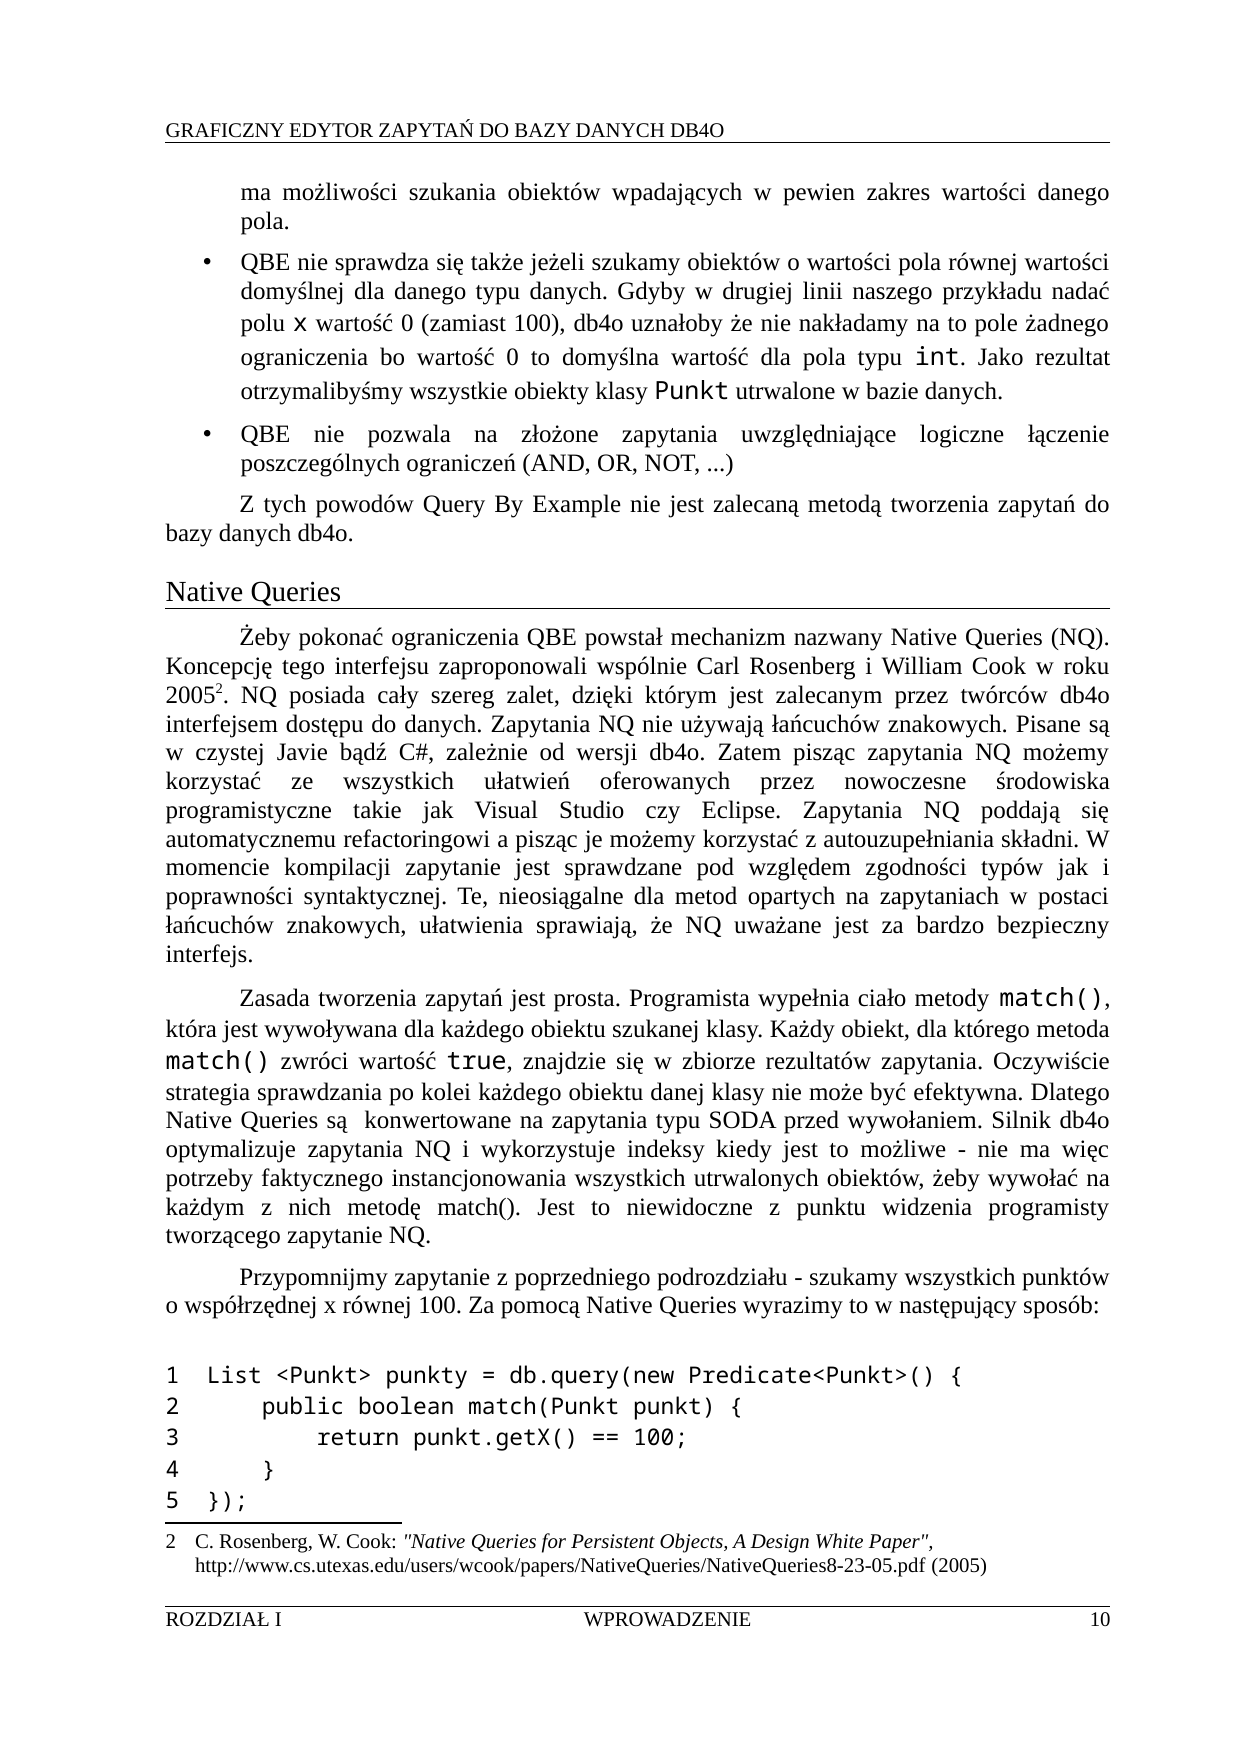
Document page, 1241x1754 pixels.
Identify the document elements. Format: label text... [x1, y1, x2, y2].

text 4 } [165, 1452, 1110, 1484]
text Z tych powodów Query By Example nie jest zalecaną metodą tworzenia zapytań do bazy danych db4o. [165, 489, 1110, 547]
text Przypomnijmy zapytanie z poprzedniego podrozdziału - szukamy wszystkich punktów o współrzędnej x równej 100. Za pomocą Native Queries wyrazimy to w następujący sposób: [165, 1262, 1110, 1319]
text C. Rosenberg, W. Cook: "Native Queries for Persistent Objects, A Design White Paper", http://www.cs.utexas.edu/users/wcook/papers/NativeQueries/NativeQueries8-23-05.pdf (2005) [165, 1529, 1110, 1577]
list QBE nie sprawdza się także jeżeli szukamy obiektów o wartości pola równej wartości domyślnej dla danego typu danych. Gdyby w drugiej linii naszego przykładu nadać polu x wartość 0 (zamiast 100), db4o uznałoby że nie nakładamy na to pole żadnego ograniczenia bo wartość 0 to domyślna wartość dla pola typu int. Jako rezultat otrzymalibyśmy wszystkie obiekty klasy Punkt utrwalone w bazie danych. [203, 247, 1110, 407]
text Zasada tworzenia zapytań jest prosta. Programista wypełnia ciało metody match(), która jest wywoływana dla każdego obiektu szukanej klasy. Każdy obiekt, dla którego metoda match() zwróci wartość true, znajdzie się w zbiorze rezultatów zapytania. Oczywiście strategia sprawdzania po kolei każdego obiektu danej klasy nie może być efektywna. Dlatego Native Queries są konwertowane na zapytania typu SODA przed wywołaniem. Silnik db4o optymalizuje zapytania NQ i wykorzystuje indeksy kiedy jest to możliwe - nie ma więc potrzeby faktycznego instancjonowania wszystkich utrwalonych obiektów, żeby wywołać na każdym z nich metodę match(). Jest to niewidoczne z punktu widzenia programisty tworzącego zapytanie NQ. [165, 980, 1110, 1249]
list QBE nie pozwala na złożone zapytania uwzględniające logiczne łączenie poszczególnych ograniczeń (AND, OR, NOT, ...) [203, 419, 1110, 477]
text 2 public boolean match(Punkt punkt) { [165, 1390, 1110, 1421]
list ma możliwości szukania obiektów wpadających w pewien zakres wartości danego pola. [203, 177, 1110, 234]
text 1 List <Punkt> punkty = db.query(new Predicate<Punkt>() { [165, 1359, 1110, 1390]
text Żeby pokonać ograniczenia QBE powstał mechanizm nazwany Native Queries (NQ). Koncepcję tego interfejsu zaproponowali wspólnie Carl Rosenberg i William Cook w roku 2005. NQ posiada cały szereg zalet, dzięki którym jest zalecanym przez twórców db4o interfejsem dostępu do danych. Zapytania NQ nie używają łańcuchów znakowych. Pisane są w czystej Javie bądź C#, zależnie od wersji db4o. Zatem pisząc zapytania NQ możemy korzystać ze wszystkich ułatwień oferowanych przez nowoczesne środowiska programistyczne takie jak Visual Studio czy Eclipse. Zapytania NQ poddają się automatycznemu refactoringowi a pisząc je możemy korzystać z autouzupełniania składni. W momencie kompilacji zapytanie jest sprawdzane pod względem zgodności typów jak i poprawności syntaktycznej. Te, nieosiągalne dla metod opartych na zapytaniach w postaci łańcuchów znakowych, ułatwienia sprawiają, że NQ uważane jest za bardzo bezpieczny interfejs. [165, 622, 1110, 967]
text 3 return punkt.getX() == 100; [165, 1421, 1110, 1452]
text 5 }); [165, 1484, 1110, 1515]
subtitle Native Queries [165, 574, 1110, 608]
